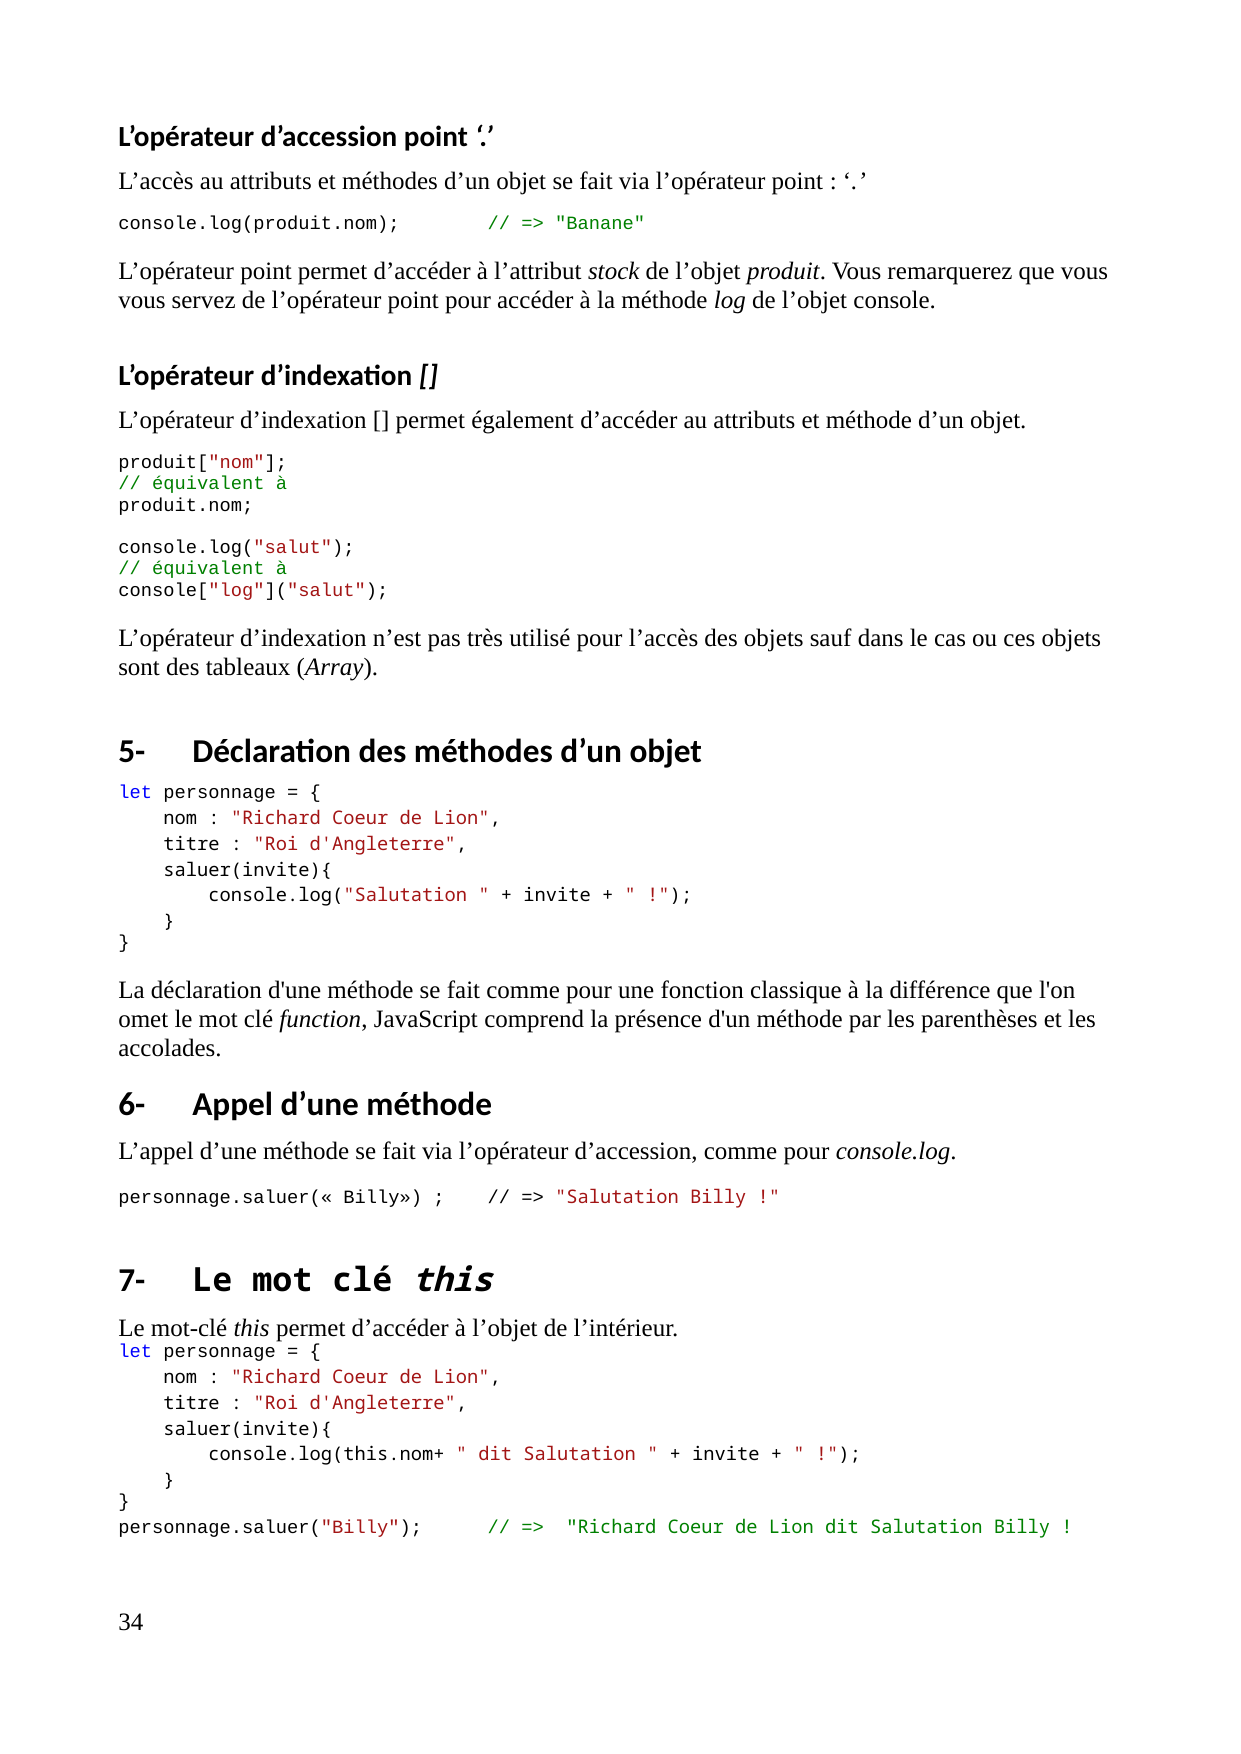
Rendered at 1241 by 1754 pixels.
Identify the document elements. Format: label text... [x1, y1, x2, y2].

text personnage.saluer(« Billy») ; // => "Salutation Billy !" [118, 1183, 1122, 1209]
text Le mot-clé this permet d’accéder à l’objet de l’intérieur. [118, 1313, 1122, 1342]
subtitle Déclaration des méthodes d’un objet [118, 730, 1122, 771]
text console.log("salut"); [118, 538, 1122, 559]
text L’opérateur point permet d’accéder à l’attribut stock de l’objet produit. Vous remarquerez que vous vous servez de l’opérateur point pour accéder à la méthode log de l’objet console. [118, 256, 1122, 314]
text saluer(invite){ [118, 1415, 1122, 1441]
text } [118, 907, 1122, 933]
text nom : "Richard Coeur de Lion", [118, 1363, 1122, 1389]
text La déclaration d'une méthode se fait comme pour une fonction classique à la différence que l'on omet le mot clé function, JavaScript comprend la présence d'un méthode par les parenthèses et les accolades. [118, 976, 1122, 1062]
text console.log(this.nom+ " dit Salutation " + invite + " !"); [118, 1441, 1122, 1466]
text console.log(produit.nom); // => "Banane" [118, 214, 1122, 235]
text console.log("Salutation " + invite + " !"); [118, 882, 1122, 907]
subtitle L’opérateur d’accession point ‘.’ [118, 118, 1122, 154]
text L’opérateur d’indexation [] permet également d’accéder au attributs et méthode d’un objet. [118, 405, 1122, 434]
text let personnage = { [118, 783, 1122, 804]
text saluer(invite){ [118, 856, 1122, 882]
subtitle Le mot clé this [118, 1256, 1122, 1301]
text // équivalent à [118, 474, 1122, 495]
subtitle L’opérateur d’indexation [] [118, 357, 1122, 393]
text L’appel d’une méthode se fait via l’opérateur d’accession, comme pour console.log. [118, 1136, 1122, 1165]
text } [118, 1492, 1122, 1513]
text L’accès au attributs et méthodes d’un objet se fait via l’opérateur point : ‘.’ [118, 166, 1122, 195]
text // équivalent à [118, 559, 1122, 580]
text produit.nom; [118, 495, 1122, 517]
text } [118, 933, 1122, 954]
text produit["nom"]; [118, 453, 1122, 474]
text L’opérateur d’indexation n’est pas très utilisé pour l’accès des objets sauf dans le cas ou ces objets sont des tableaux (Array). [118, 623, 1122, 680]
text titre : "Roi d'Angleterre", [118, 1389, 1122, 1415]
subtitle Appel d’une méthode [118, 1083, 1122, 1123]
text personnage.saluer("Billy"); // => "Richard Coeur de Lion dit Salutation Billy ! [118, 1513, 1122, 1539]
text } [118, 1466, 1122, 1492]
text nom : "Richard Coeur de Lion", [118, 804, 1122, 830]
text let personnage = { [118, 1342, 1122, 1363]
text titre : "Roi d'Angleterre", [118, 830, 1122, 856]
text console["log"]("salut"); [118, 580, 1122, 602]
